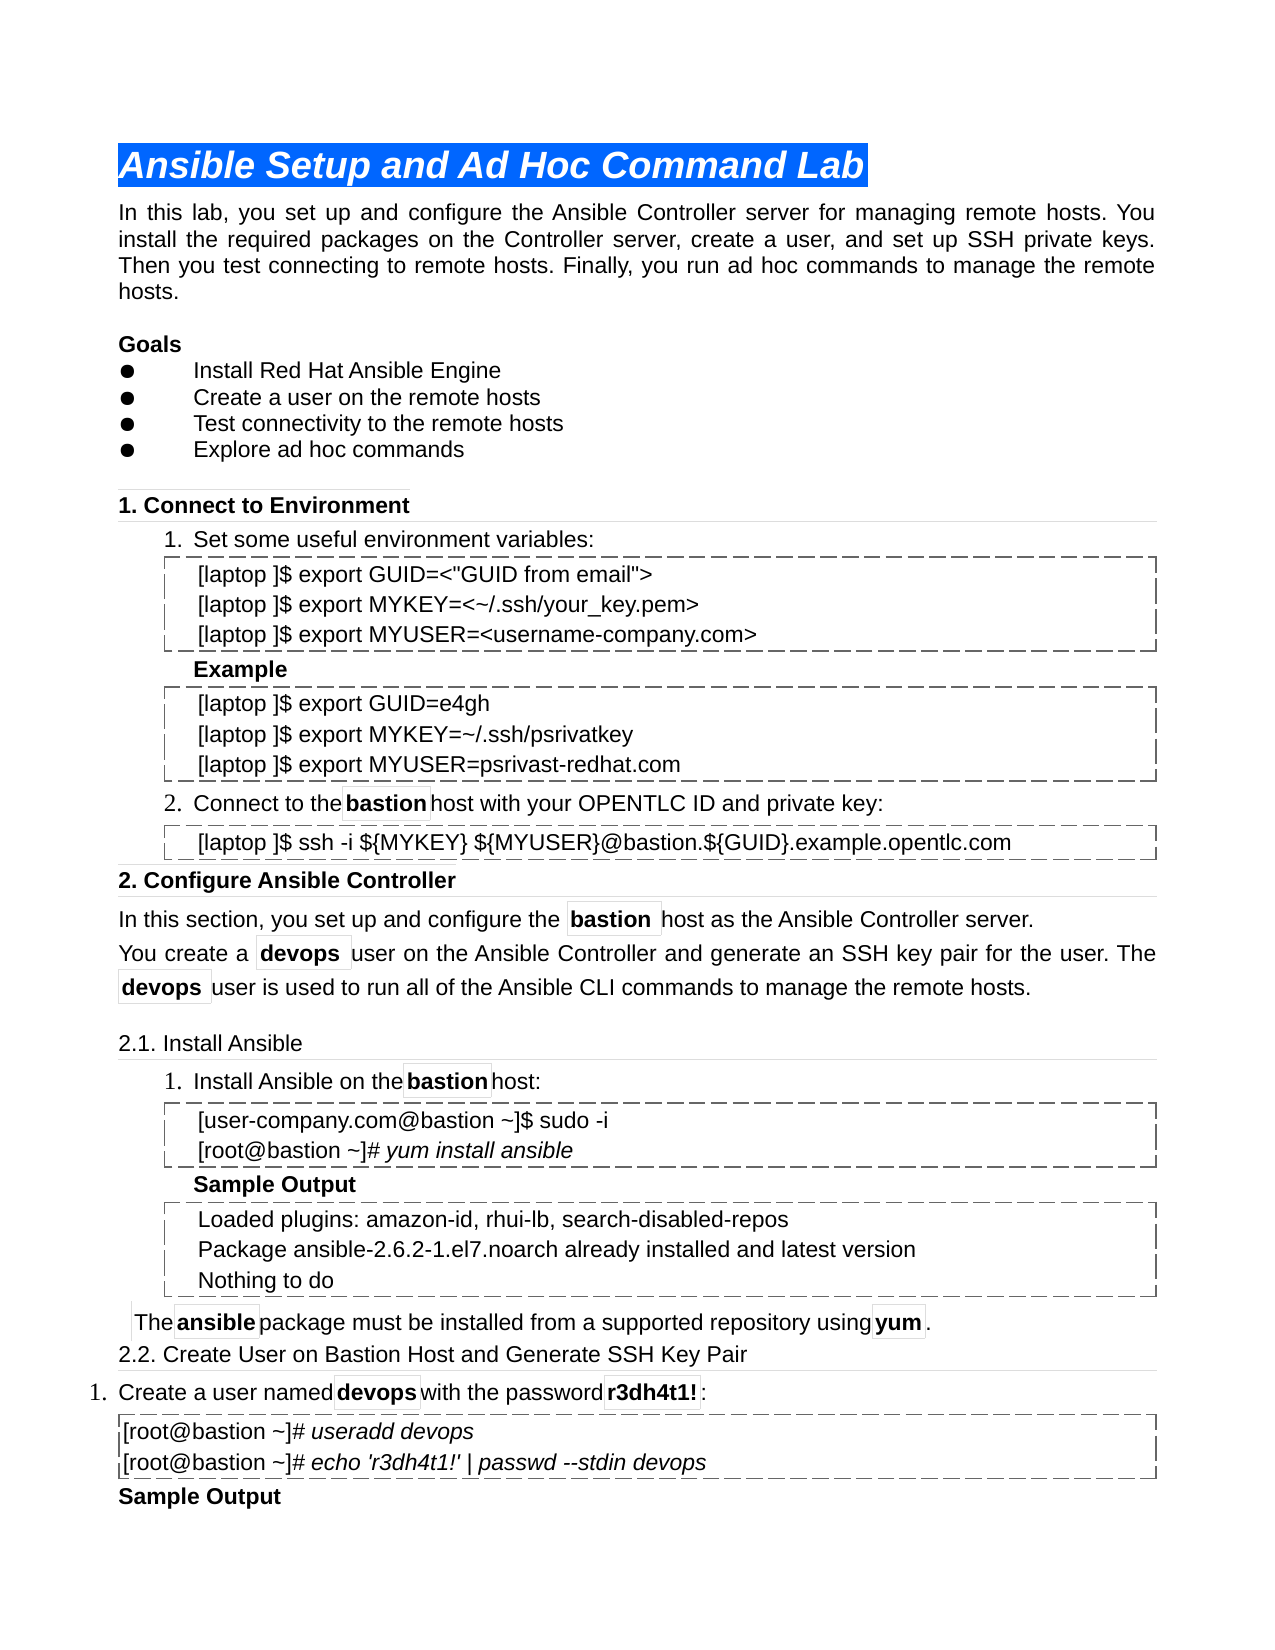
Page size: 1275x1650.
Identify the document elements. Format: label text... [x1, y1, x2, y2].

list Test connectivity to the remote hosts [118, 410, 1157, 436]
list Set some useful environment variables: [164, 526, 1157, 552]
subtitle 1. Connect to Environment [118, 489, 1157, 521]
list [root@bastion ~]# useradd devops [118, 1414, 1157, 1444]
list [root@bastion ~]# echo 'r3dh4t1!' | passwd --stdin devops [118, 1444, 1157, 1479]
list [laptop ]$ export GUID=<"GUID from email"> [164, 556, 1157, 586]
table_header [118, 1301, 131, 1341]
list [laptop ]$ export GUID=e4gh [164, 686, 1157, 716]
list host with your OPENTLC ID and private key: [431, 786, 1157, 820]
text In this lab, you set up and configure the Ansible Controller server for managing remote hosts. You install the required packages on the Controller server, create a user, and set up SSH private keys. Then you test connecting to remote hosts. Finally, you run ad hoc commands to manage the remote hosts. [118, 199, 1157, 305]
text Goals [118, 331, 1157, 357]
text In this section, you set up and configure the [118, 901, 567, 935]
list Install Red Hat Ansible Engine [118, 357, 1157, 384]
list Nothing to do [164, 1262, 1157, 1297]
list Example [164, 656, 1157, 682]
list Create a user on the remote hosts [118, 384, 1157, 410]
list with the passwordr3dh4t1! [421, 1374, 700, 1409]
list Sample Output [118, 1483, 1157, 1509]
list bastion [404, 1064, 491, 1097]
list [laptop ]$ export MYUSER=psrivast-redhat.com [164, 746, 1157, 782]
text host as the Ansible Controller server. [662, 901, 1157, 935]
list [laptop ]$ ssh -i ${MYKEY} ${MYUSER}@bastion.${GUID}.example.opentlc.com [164, 825, 1157, 860]
list Sample Output [164, 1171, 1157, 1198]
subtitle 2. Configure Ansible Controller [118, 864, 1157, 896]
subtitle Ansible Setup and Ad Hoc Command Lab [118, 143, 1157, 187]
list Package ansible-2.6.2-1.el7.noarch already installed and latest version [164, 1232, 1157, 1262]
list Install Ansible on the [164, 1063, 403, 1097]
list Create a user nameddevops [118, 1374, 420, 1409]
list Loaded plugins: amazon-id, rhui-lb, search-disabled-repos [164, 1202, 1157, 1232]
list [laptop ]$ export MYKEY=<~/.ssh/your_key.pem> [164, 586, 1157, 617]
text bastion [568, 902, 661, 935]
list : [701, 1374, 1157, 1409]
list Connect to the [164, 786, 342, 820]
list bastion [343, 787, 430, 820]
list host: [492, 1063, 1157, 1097]
list [laptop ]$ export MYKEY=~/.ssh/psrivatkey [164, 716, 1157, 746]
list Explore ad hoc commands [118, 436, 1157, 463]
subtitle 2.2. Create User on Bastion Host and Generate SSH Key Pair [118, 1341, 1157, 1370]
list [user-company.com@bastion ~]$ sudo -i [164, 1102, 1157, 1132]
list [laptop ]$ export MYUSER=<username-company.com> [164, 617, 1157, 652]
text You create a devops user on the Ansible Controller and generate an SSH key pair for the user. The devops user is used to run all of the Ansible CLI commands to manage the remote hosts. [118, 935, 1157, 1003]
subtitle 2.1. Install Ansible [118, 1029, 1157, 1059]
table_header Theansiblepackage must be installed from a supported repository usingyum. [132, 1301, 963, 1341]
list [root@bastion ~]# yum install ansible [164, 1132, 1157, 1168]
